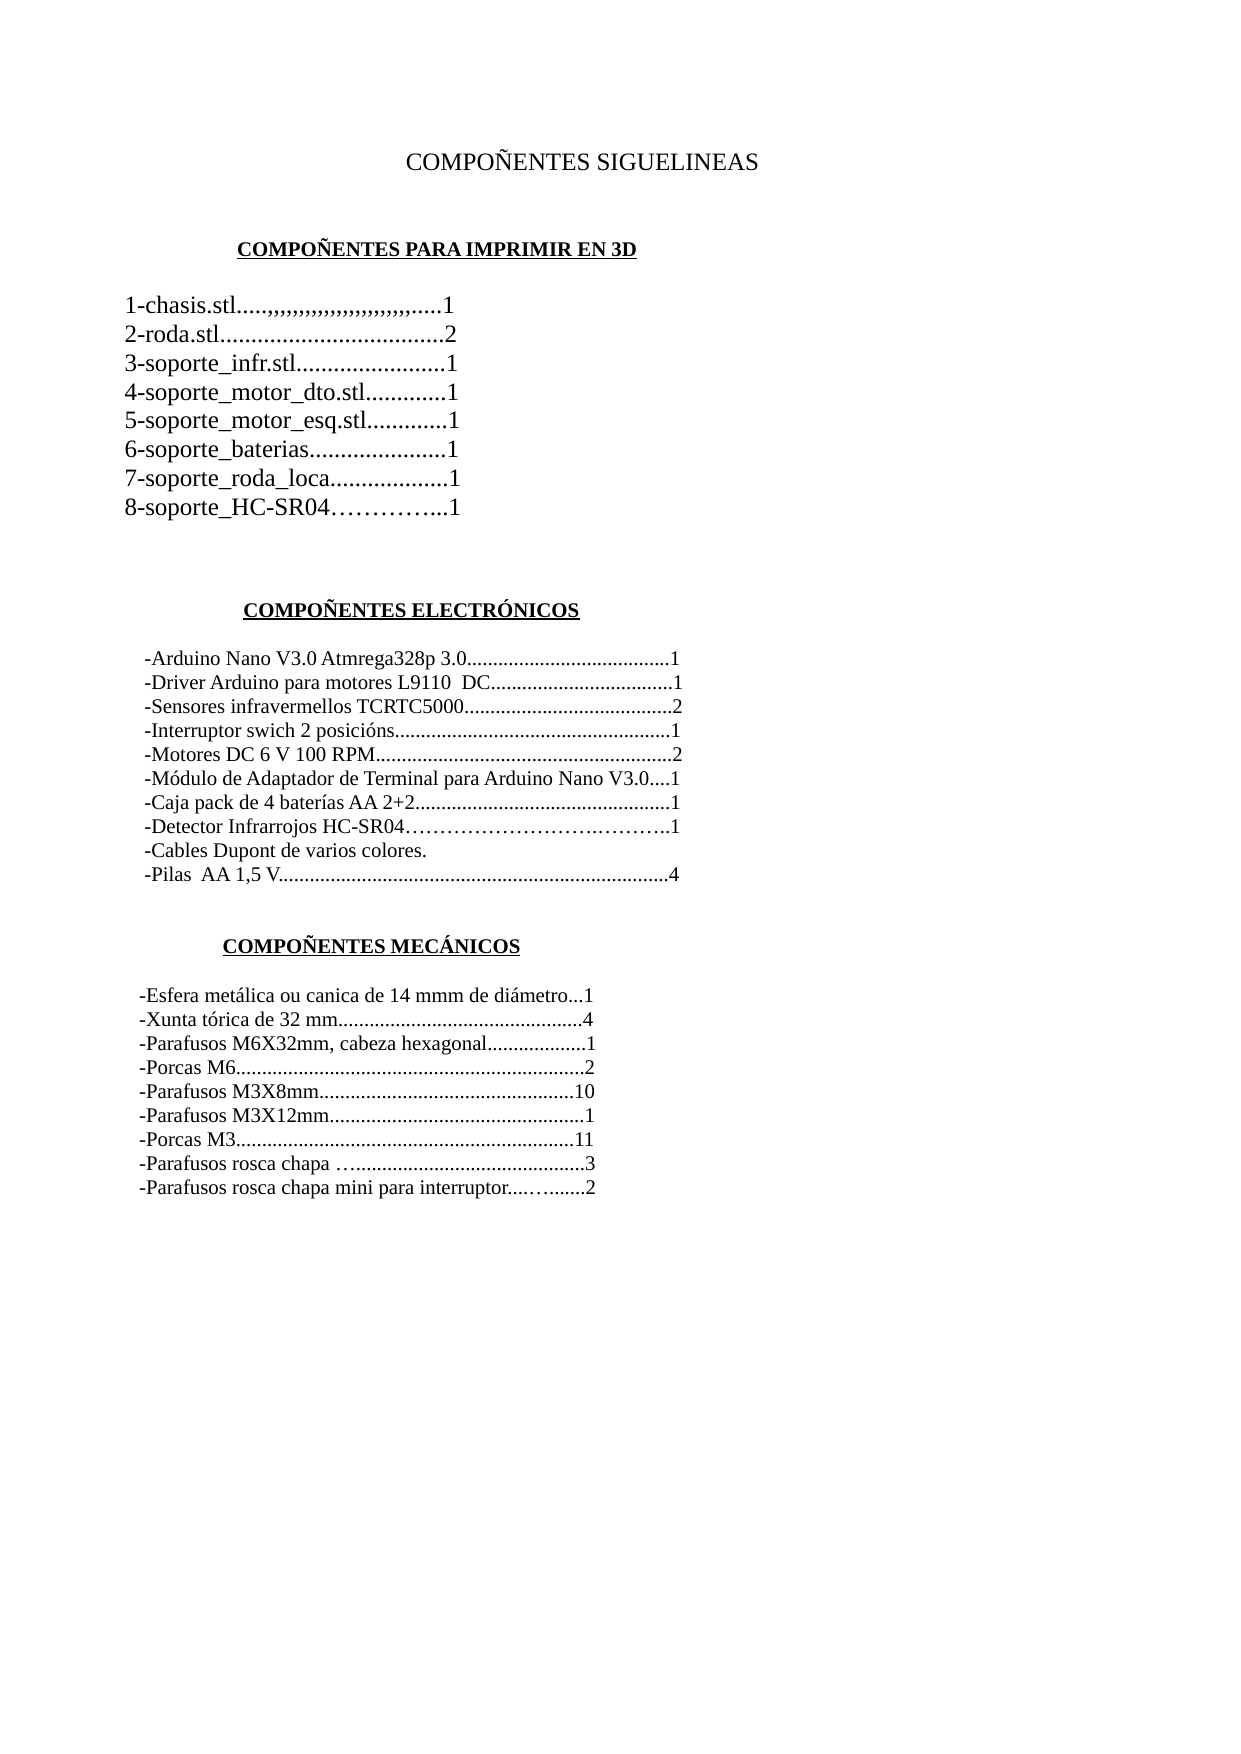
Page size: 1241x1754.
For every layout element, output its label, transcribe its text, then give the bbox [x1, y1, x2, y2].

text -Caja pack de 4 baterías AA 2+2.................................................1 [118, 790, 1122, 814]
text 5-soporte_motor_esq.stl.............1 [118, 406, 1122, 434]
text -Sensores infravermellos TCRTC5000........................................2 [118, 694, 1122, 718]
text COMPOÑENTES SIGUELINEAS [118, 147, 1122, 176]
text COMPOÑENTES MECÁNICOS [118, 934, 1122, 958]
text -Driver Arduino para motores L9110 DC...................................1 [118, 670, 1122, 694]
text -Módulo de Adaptador de Terminal para Arduino Nano V3.0....1 [118, 766, 1122, 790]
text -Xunta tórica de 32 mm...............................................4 [118, 1007, 1122, 1031]
text -Interruptor swich 2 posicións.....................................................1 [118, 718, 1122, 742]
text -Parafusos M6X32mm, cabeza hexagonal...................1 [118, 1031, 1122, 1055]
text -Esfera metálica ou canica de 14 mmm de diámetro...1 [118, 982, 1122, 1007]
text 8-soporte_HC-SR04…………...1 [118, 492, 1122, 521]
text -Parafusos rosca chapa …............................................3 [118, 1151, 1122, 1175]
text 4-soporte_motor_dto.stl.............1 [118, 377, 1122, 406]
text 3-soporte_infr.stl........................1 [118, 348, 1122, 377]
text COMPOÑENTES PARA IMPRIMIR EN 3D [118, 233, 1122, 262]
text -Arduino Nano V3.0 Atmrega328p 3.0.......................................1 [118, 646, 1122, 670]
text -Cables Dupont de varios colores. [118, 838, 1122, 862]
text 1-chasis.stl.....,,,,,,,,,,,,,,,,,,,,,,,.....1 [118, 291, 1122, 319]
text -Motores DC 6 V 100 RPM.........................................................2 [118, 742, 1122, 766]
text 2-roda.stl....................................2 [118, 319, 1122, 348]
text 7-soporte_roda_loca...................1 [118, 463, 1122, 492]
text -Parafusos M3X8mm.................................................10 [118, 1079, 1122, 1103]
text -Parafusos M3X12mm.................................................1 [118, 1103, 1122, 1127]
text -Parafusos rosca chapa mini para interruptor....….......2 [118, 1175, 1122, 1199]
text -Detector Infrarrojos HC-SR04……………………….………..1 [118, 814, 1122, 838]
text -Pilas AA 1,5 V...........................................................................4 [118, 862, 1122, 886]
text -Porcas M6...................................................................2 [118, 1055, 1122, 1079]
text -Porcas M3.................................................................11 [118, 1127, 1122, 1151]
text 6-soporte_baterias......................1 [118, 434, 1122, 463]
text COMPOÑENTES ELECTRÓNICOS [118, 597, 1122, 622]
